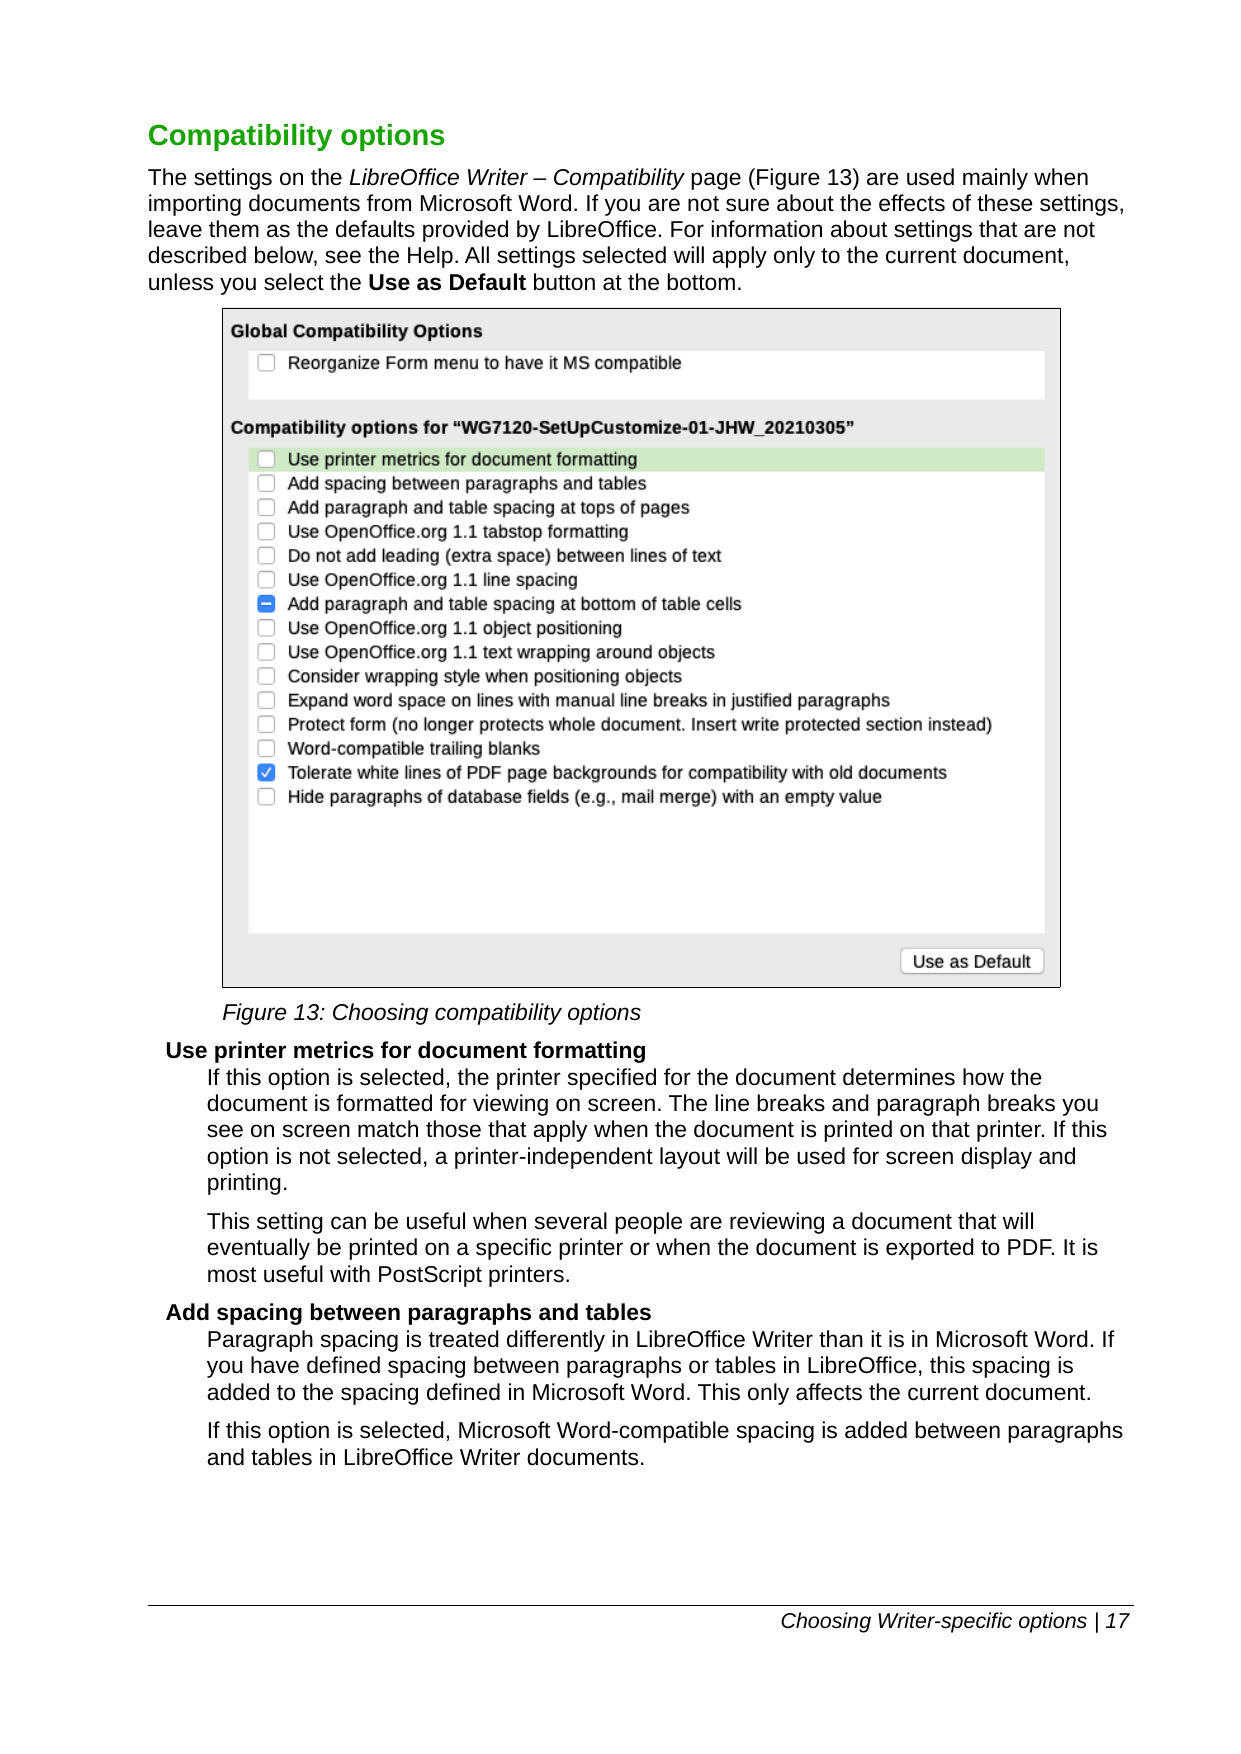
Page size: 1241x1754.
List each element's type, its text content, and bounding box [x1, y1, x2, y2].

text This setting can be useful when several people are reviewing a document that will eventually be printed on a specific printer or when the document is exported to PDF. It is most useful with PostScript printers. [207, 1208, 1134, 1287]
picture [223, 309, 1060, 987]
text Paragraph spacing is treated differently in LibreOffice Writer than it is in Microsoft Word. If you have defined spacing between paragraphs or tables in LibreOffice, this spacing is added to the spacing defined in Microsoft Word. This only affects the current document. [207, 1326, 1134, 1405]
subtitle Compatibility options [148, 118, 1134, 152]
text If this option is selected, Microsoft Word-compatible spacing is added between paragraphs and tables in LibreOffice Writer documents. [207, 1417, 1134, 1470]
text If this option is selected, the printer specified for the document determines how the document is formatted for viewing on screen. The line breaks and paragraph breaks you see on screen match those that apply when the document is printed on that printer. If this option is not selected, a printer-independent layout will be used for screen display and printing. [207, 1063, 1134, 1195]
text Use printer metrics for document formatting [165, 1037, 1134, 1063]
text Add spacing between paragraphs and tables [165, 1299, 1134, 1326]
text Figure 13: Choosing compatibility options [222, 999, 1060, 1025]
text The settings on the LibreOffice Writer – Compatibility page (Figure 13) are used mainly when importing documents from Microsoft Word. If you are not sure about the effects of these settings, leave them as the defaults provided by LibreOffice. For information about settings that are not described below, see the Help. All settings selected will apply only to the current document, unless you select the Use as Default button at the bottom. [148, 163, 1134, 295]
